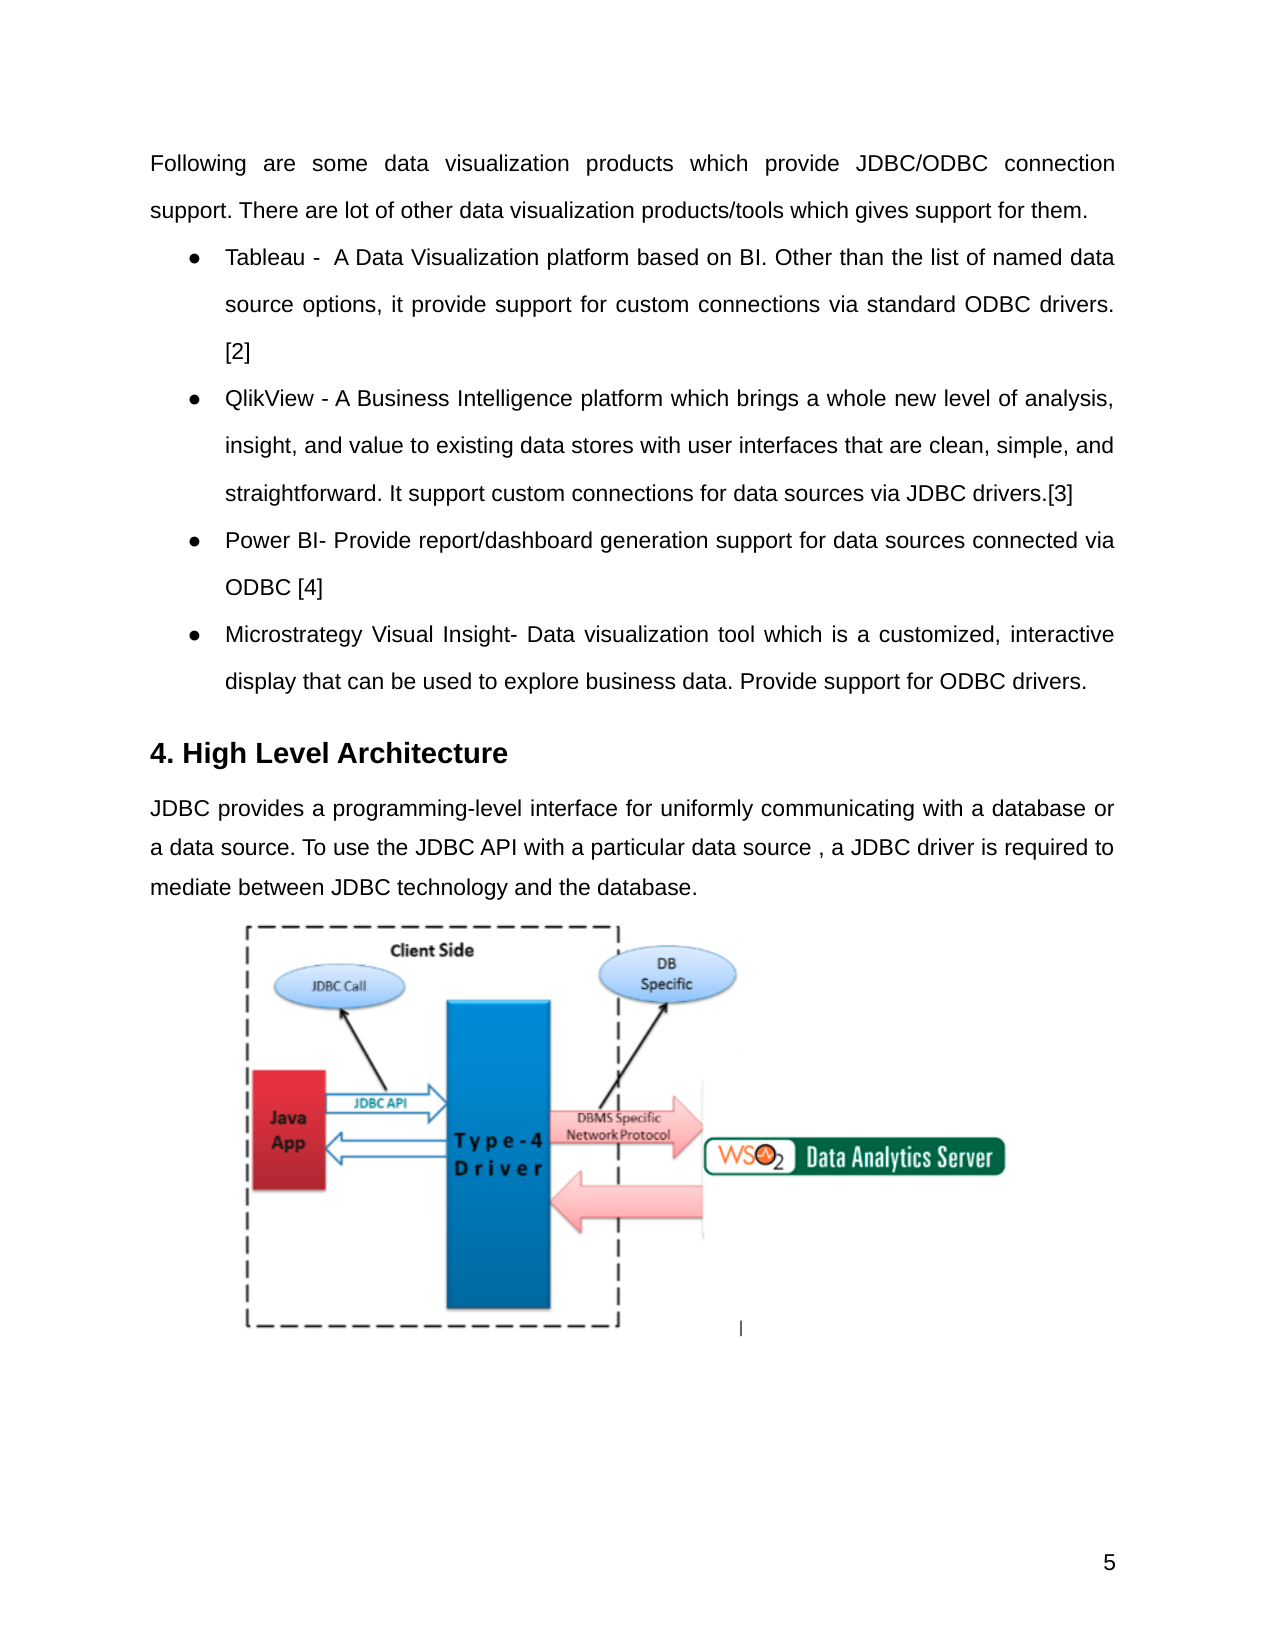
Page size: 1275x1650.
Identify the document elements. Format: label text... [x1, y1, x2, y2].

text Following are some data visualization products which provide JDBC/ODBC connection support. There are lot of other data visualization products/tools which gives support for them. [150, 150, 1116, 223]
text JDBC provides a programming-level interface for uniformly communicating with a database or a data source. To use the JDBC API with a particular data source , a JDBC driver is required to mediate between JDBC technology and the database. [150, 794, 1116, 900]
list Power BI- Provide report/dashboard generation support for data sources connected via ODBC [4] [187, 527, 1116, 600]
list Tableau - A Data Visualization platform based on BI. Other than the list of named data source options, it provide support for custom connections via standard ODBC drivers. [2] [187, 244, 1116, 365]
list Microstrategy Visual Insight- Data visualization tool which is a customized, interactive display that can be used to explore business data. Provide support for ODBC drivers. [187, 621, 1116, 694]
list QlikView - A Business Intelligence platform which brings a whole new level of analysis, insight, and value to existing data stores with user interfaces that are clean, simple, and straightforward. It support custom connections for data sources via JDBC drivers.[3] [187, 385, 1116, 506]
subtitle 4. High Level Architecture [150, 736, 1116, 769]
picture [241, 913, 1025, 1353]
